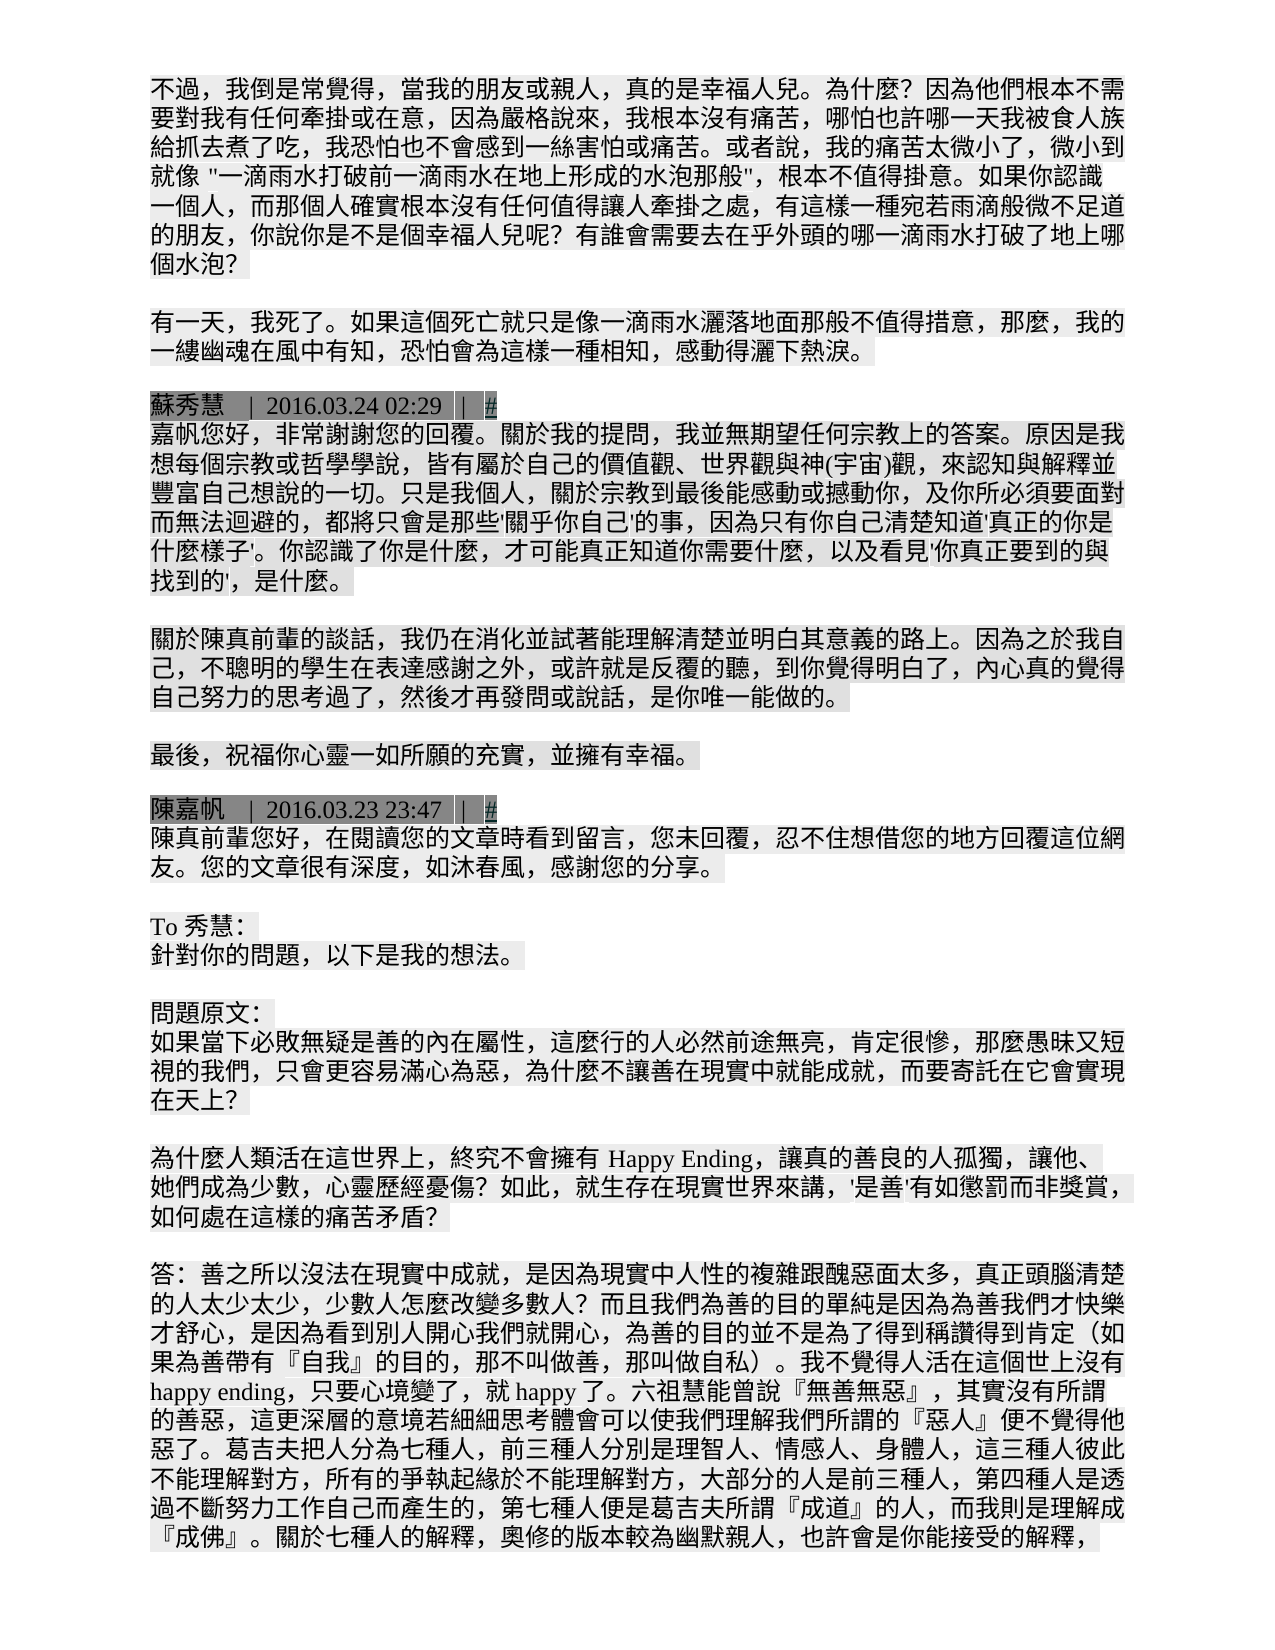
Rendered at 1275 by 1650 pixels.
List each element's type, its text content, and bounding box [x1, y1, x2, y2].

text 陳真前輩您好，在閱讀您的文章時看到留言，您未回覆，忍不住想借您的地方回覆這位網友。您的文章很有深度，如沐春風，感謝您的分享。 To 秀慧： 針對你的問題，以下是我的想法。 問題原文： 如果當下必敗無疑是善的內在屬性，這麼行的人必然前途無亮，肯定很慘，那麼愚昧又短視的我們，只會更容易滿心為惡，為什麼不讓善在現實中就能成就，而要寄託在它會實現在天上？ 為什麼人類活在這世界上，終究不會擁有 Happy Ending，讓真的善良的人孤獨，讓他、她們成為少數，心靈歷經憂傷？如此，就生存在現實世界來講，'是善'有如懲罰而非獎賞，如何處在這樣的痛苦矛盾？ 答：善之所以沒法在現實中成就，是因為現實中人性的複雜跟醜惡面太多，真正頭腦清楚的人太少太少，少數人怎麼改變多數人？而且我們為善的目的單純是因為為善我們才快樂才舒心，是因為看到別人開心我們就開心，為善的目的並不是為了得到稱讚得到肯定（如果為善帶有『自我』的目的，那不叫做善，那叫做自私）。我不覺得人活在這個世上沒有happy ending，只要心境變了，就happy了。六祖慧能曾說『無善無惡』，其實沒有所謂的善惡，這更深層的意境若細細思考體會可以使我們理解我們所謂的『惡人』便不覺得他惡了。葛吉夫把人分為七種人，前三種人分別是理智人、情感人、身體人，這三種人彼此不能理解對方，所有的爭執起緣於不能理解對方，大部分的人是前三種人，第四種人是透過不斷努力工作自己而產生的，第七種人便是葛吉夫所謂『成道』的人，而我則是理解成『成佛』。關於七種人的解釋，奧修的版本較為幽默親人，也許會是你能接受的解釋，http://www.awaretaiji.com/ao-xiu/ao-xiu-tan-ge-ji-fu-de-qi-zhong-ren 關於你的問題：如何處在這樣的痛苦矛盾？釋迦摩尼了解一般人的痛苦，想盡辦法助眾生脫離苦海，假如釋迦摩尼的教法你不能領會，或許可嘗試六祖慧能的版本，不然就看看耶穌的版本，再不然就看看葛吉夫的『工作自己』版本，這些智者所要教的精神都只有一個，說法不同比喻不同罷了，目的也只有一個，就是幫助人脫離苦海，找回自己本有的佛性（自性），拋棄人性（驕傲、嫉妒、張狂、貪、痴、迷....等等）。我的想法比較淺一點，只看到『活著』的時候，至於西方極樂世界究竟是一個心境，還是真有這個地方，如葛吉夫所說的『永恆』確實存在，目前還無法看懂死後的世界。但至少活著的時候不會感覺到痛苦矛盾就比起太多人好多了。 [150, 824, 1125, 1552]
text 蘇秀慧 | 2016.03.24 02:29 | # [150, 391, 1125, 421]
text 陳嘉帆 | 2016.03.23 23:47 | # [150, 795, 1125, 824]
text 秀慧、嘉帆兩位好， 與人相處，我常無言，不是啞巴，而是確實經常無話可說。我寫的或做的 (乃至於我這個人)，我只有一個感覺，那就是乏善可陳，它沒有什麼必須深思的什麼智慧或意義。既然乏善可陳為何還陳一堆？原因無它。天要下雨，人要落淚，並沒有什麼高深的學問在裏頭。 今天下午去買菜，雨下得很大，大到連我都覺得納悶，怎麼了？老天爺哪根筋不對勁嗎？其實沒有什麼深意或原因在裏頭，就只是下雨而已。 雨下了一天，大概也下夠了，下爽了，現在是四點零五分，雨停了，夜裏一片靜；打開窗，風就溜進來了，感覺美妙。但這片寧靜裏頭應該也不會有什麼深意或智慧才對。生命其實是不需要也不存在所謂智慧的，我是這麼覺得啦。 當然，"沒有智慧" 就是沒有智慧，"沒有意義" 就是沒有意義。"沒有智慧" 並不是意味著一種彷彿勝過一切智慧的 "更高智慧"，"沒有意義" 也絕不是意味著背後有著什麼 "更深的意義"。這些彷彿高人一等的東西，在我看來全是愚不可及的虛榮。 沈從文在某篇小說中，在他形容某種卑微人物微不足道的處境時，有一段描述我很喜歡；特別是下雨天，這段描述有時不經意就會浮上心頭，感動莫名。奇怪的是，我竟然不知道自己究竟是被什麼東西給感動了。為何這樣一個簡單的句子，從我年少、青年以至進入中老年，感動我如此之深？其實我自己也不明白。幾次把這段描述說給旁人聽，倒是沒有人被它感動到。 沈從文那個句子大約是這麼說的。小說裏一個主角，因為生活窮困，寫信給一個重要人物求助；那個主角很怕打擾別人，所以當他一方面寫信求救時，一方面仍然再三強調自己之不值得一顧。當他提到自己時，他說，那就像一滴雨水打破前一滴雨水在地上形成的水泡那般不值得措意。 我很喜歡這個類比，很感動，但我其實也不知道自己在感動什麼，也許是物傷其類吧，因為卑微主角的心聲，恰恰也是我的感覺，他命中了我的心。 我常害怕認識人，因為一個蘿蔔一個坑，不拘好人或壞蛋，認識了一個就是一個，他就會在你心裏頭或多或少佔了一席之地。也許你二十年、三十年乃至一輩子都沒有跟他連繫，但他還是一直住在你心裏。某個意義上，也許就像是自己的家人或小孩，你不一定會真的去幫他做什麼或照顧他，但他的痛苦和快樂，你卻很難真的全然無感。你會不喜歡聽到有關他任何不好的消息或遭遇，你會忍不住想像他也許生了病或倒了霉或人生中諸多不順的挫折、難堪與痛苦。在這樣一種狀況下，人與人還是盡量少認識比較好，最好當個陌生人，眼不見為淨。 不過，我倒是常覺得，當我的朋友或親人，真的是幸福人兒。為什麼？因為他們根本不需要對我有任何牽掛或在意，因為嚴格說來，我根本沒有痛苦，哪怕也許哪一天我被食人族給抓去煮了吃，我恐怕也不會感到一絲害怕或痛苦。或者說，我的痛苦太微小了，微小到就像 "一滴雨水打破前一滴雨水在地上形成的水泡那般"，根本不值得掛意。如果你認識一個人，而那個人確實根本沒有任何值得讓人牽掛之處，有這樣一種宛若雨滴般微不足道的朋友，你說你是不是個幸福人兒呢？有誰會需要去在乎外頭的哪一滴雨水打破了地上哪個水泡？ 有一天，我死了。如果這個死亡就只是像一滴雨水灑落地面那般不值得措意，那麼，我的一縷幽魂在風中有知，恐怕會為這樣一種相知，感動得灑下熱淚。 [150, 75, 1125, 366]
text 嘉帆您好，非常謝謝您的回覆。關於我的提問，我並無期望任何宗教上的答案。原因是我想每個宗教或哲學學說，皆有屬於自己的價值觀、世界觀與神(宇宙)觀，來認知與解釋並豐富自己想說的一切。只是我個人，關於宗教到最後能感動或撼動你，及你所必須要面對而無法迴避的，都將只會是那些'關乎你自己'的事，因為只有你自己清楚知道'真正的你是什麼樣子'。你認識了你是什麼，才可能真正知道你需要什麼，以及看見'你真正要到的與找到的'，是什麼。 關於陳真前輩的談話，我仍在消化並試著能理解清楚並明白其意義的路上。因為之於我自己，不聰明的學生在表達感謝之外，或許就是反覆的聽，到你覺得明白了，內心真的覺得自己努力的思考過了，然後才再發問或說話，是你唯一能做的。 最後，祝福你心靈一如所願的充實，並擁有幸福。 [150, 421, 1125, 770]
